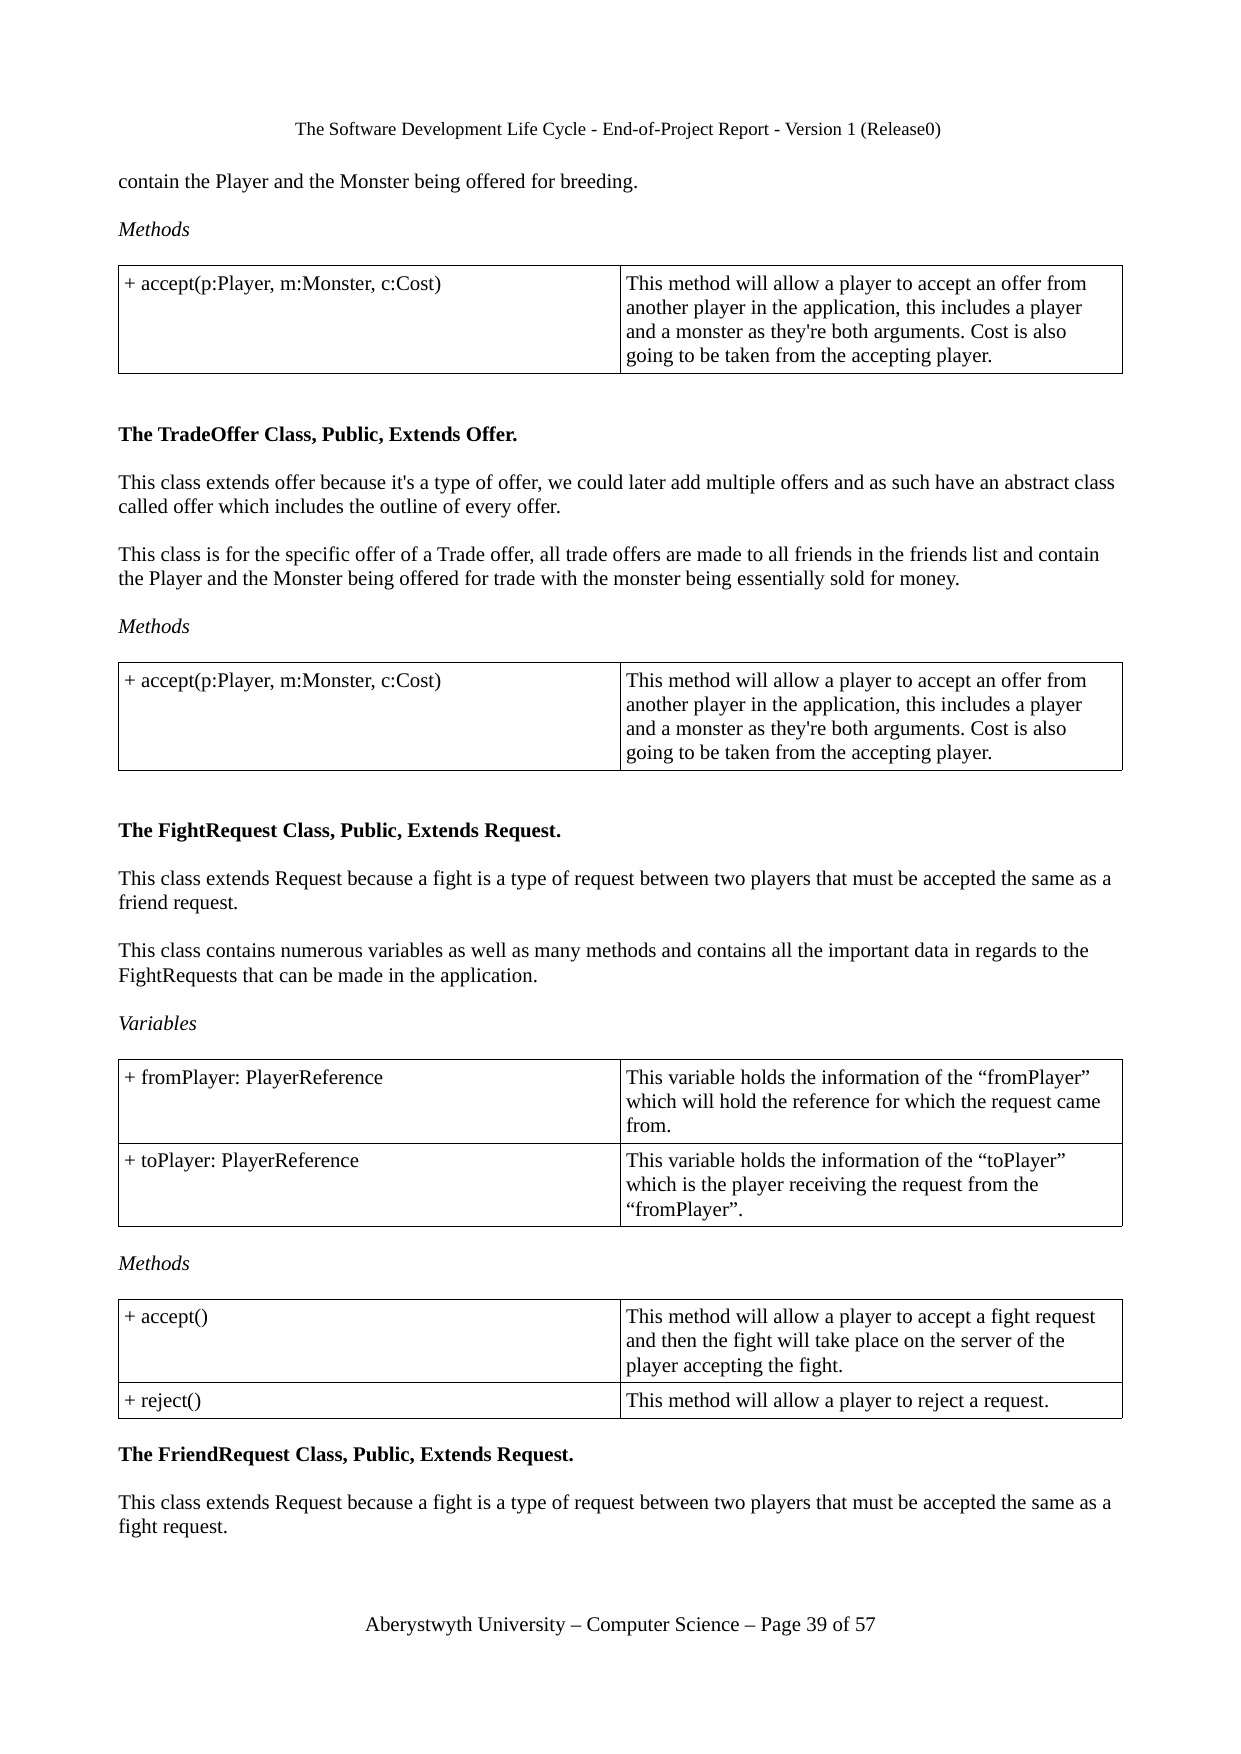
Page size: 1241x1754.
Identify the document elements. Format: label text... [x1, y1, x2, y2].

text Variables [118, 1011, 1122, 1035]
text Methods [118, 614, 1122, 638]
text This class is for the specific offer of a Trade offer, all trade offers are made to all friends in the friends list and contain the Player and the Monster being offered for trade with the monster being essentially sold for money. [118, 542, 1122, 590]
table_header + accept(p:Player, m:Monster, c:Cost) [119, 266, 620, 373]
text contain the Player and the Monster being offered for breeding. [118, 169, 1122, 193]
text This class contains numerous variables as well as many methods and contains all the important data in regards to the FightRequests that can be made in the application. [118, 938, 1122, 987]
text This class extends Request because a fight is a type of request between two players that must be accepted the same as a friend request. [118, 866, 1122, 914]
table_header + accept(p:Player, m:Monster, c:Cost) [119, 663, 620, 770]
table_header This variable holds the information of the “fromPlayer” which will hold the reference for which the request came from. [621, 1060, 1122, 1142]
table_header This method will allow a player to accept an offer from another player in the application, this includes a player and a monster as they're both arguments. Cost is also going to be taken from the accepting player. [621, 663, 1122, 770]
text The FightRequest Class, Public, Extends Request. [118, 818, 1122, 842]
table_header This method will allow a player to accept a fight request and then the fight will take place on the server of the player accepting the fight. [621, 1300, 1122, 1382]
table_header + fromPlayer: PlayerReference [119, 1060, 620, 1142]
text Methods [118, 1250, 1122, 1274]
table_header This method will allow a player to accept an offer from another player in the application, this includes a player and a monster as they're both arguments. Cost is also going to be taken from the accepting player. [621, 266, 1122, 373]
table_cell This method will allow a player to reject a request. [621, 1383, 1122, 1418]
table_cell + toPlayer: PlayerReference [119, 1144, 620, 1226]
text Methods [118, 217, 1122, 241]
text The TradeOffer Class, Public, Extends Offer. [118, 421, 1122, 446]
table_cell This variable holds the information of the “toPlayer” which is the player receiving the request from the “fromPlayer”. [621, 1144, 1122, 1226]
table_header + accept() [119, 1300, 620, 1382]
text This class extends offer because it's a type of offer, we could later add multiple offers and as such have an abstract class called offer which includes the outline of every offer. [118, 469, 1122, 518]
text This class extends Request because a fight is a type of request between two players that must be accepted the same as a fight request. [118, 1490, 1122, 1538]
text The FriendRequest Class, Public, Extends Request. [118, 1442, 1122, 1466]
table_cell + reject() [119, 1383, 620, 1418]
